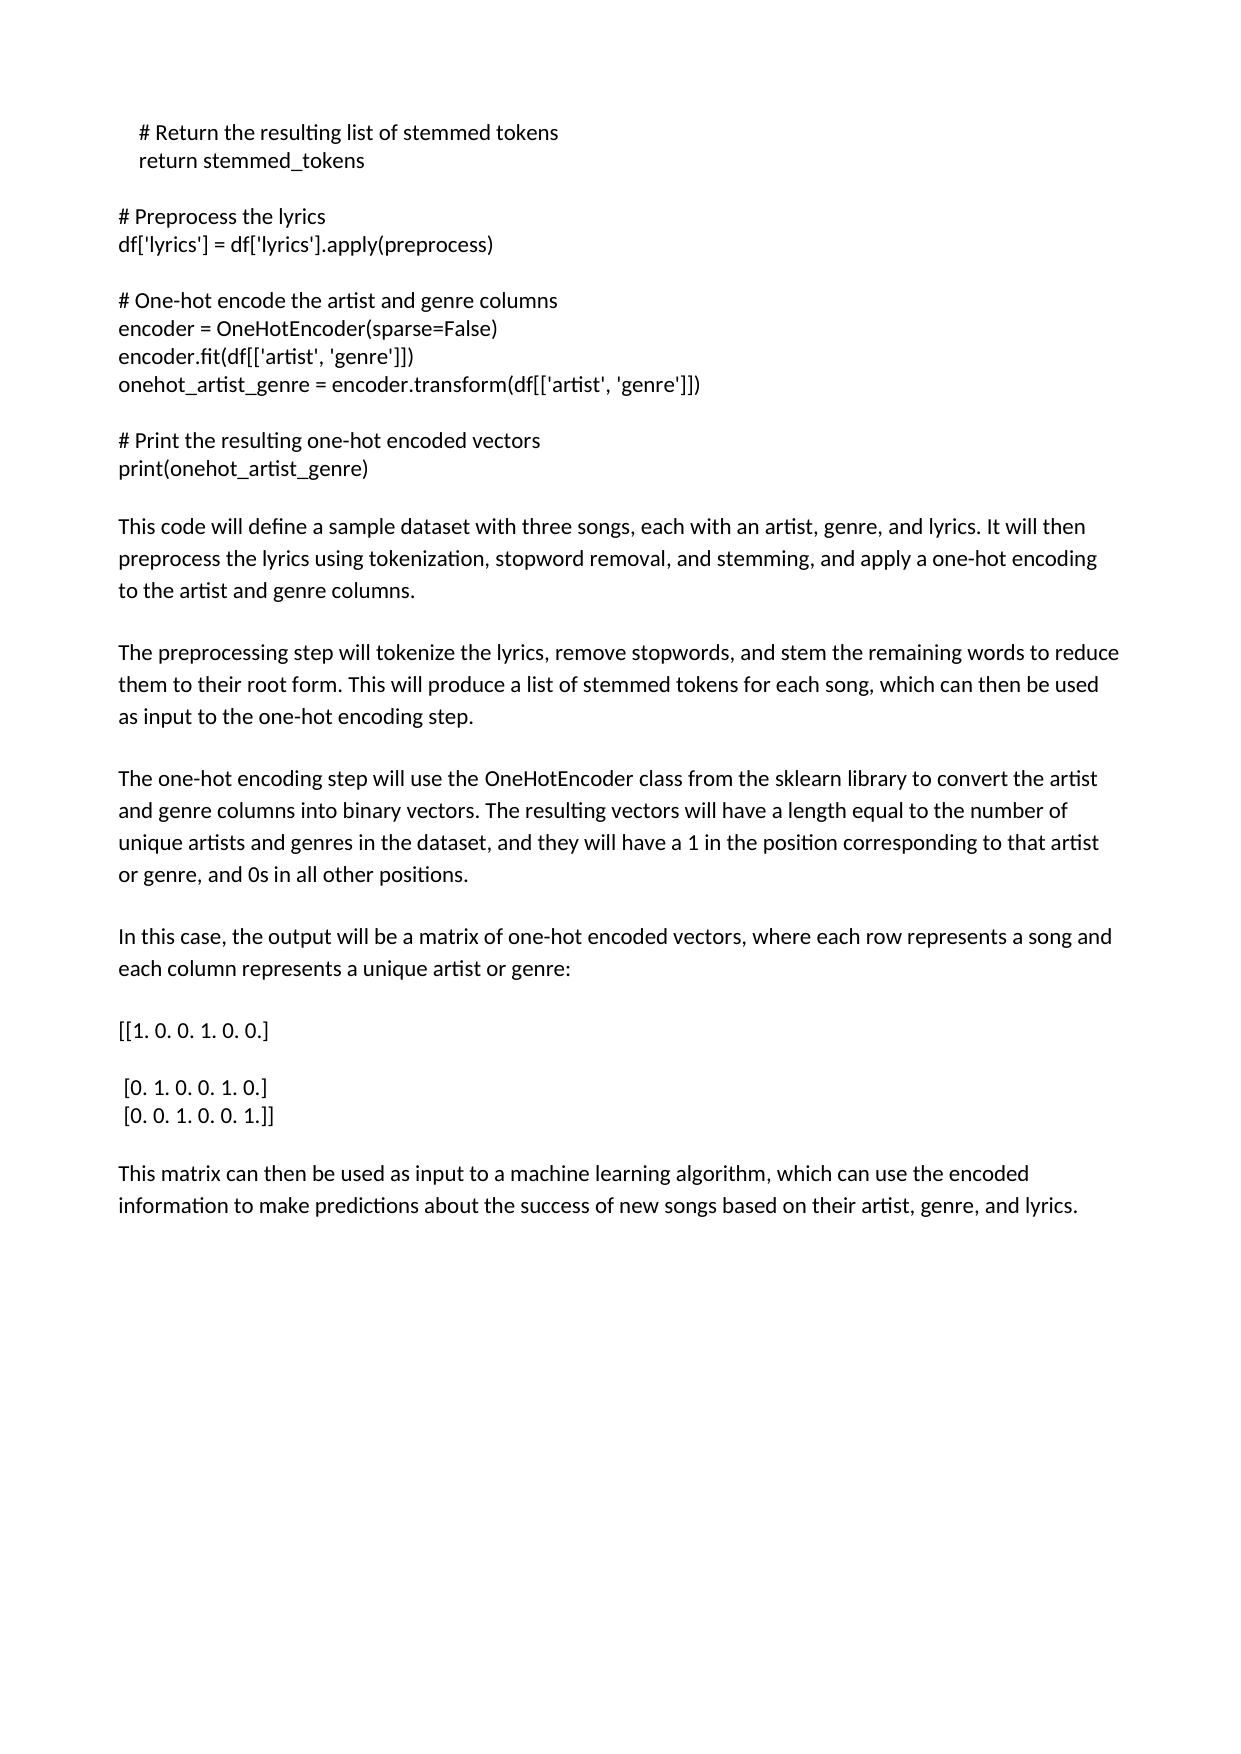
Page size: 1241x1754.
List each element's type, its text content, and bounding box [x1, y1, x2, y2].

text [0. 0. 1. 0. 0. 1.]] [118, 1102, 1122, 1129]
text [[1. 0. 0. 1. 0. 0.] [118, 1016, 1122, 1044]
text encoder = OneHotEncoder(sparse=False) [118, 314, 1122, 342]
text return stemmed_tokens [118, 146, 1122, 174]
text onehot_artist_genre = encoder.transform(df[['artist', 'genre']]) [118, 370, 1122, 398]
text # Preprocess the lyrics [118, 202, 1122, 230]
text encoder.fit(df[['artist', 'genre']]) [118, 342, 1122, 370]
text # Return the resulting list of stemmed tokens [118, 118, 1122, 146]
text In this case, the output will be a matrix of one-hot encoded vectors, where each row represents a song and each column represents a unique artist or genre: [118, 922, 1122, 982]
text # One-hot encode the artist and genre columns [118, 286, 1122, 314]
text print(onehot_artist_genre) [118, 454, 1122, 482]
text The preprocessing step will tokenize the lyrics, remove stopwords, and stem the remaining words to reduce them to their root form. This will produce a list of stemmed tokens for each song, which can then be used as input to the one-hot encoding step. [118, 638, 1122, 730]
text This code will define a sample dataset with three songs, each with an artist, genre, and lyrics. It will then preprocess the lyrics using tokenization, stopword removal, and stemming, and apply a one-hot encoding to the artist and genre columns. [118, 512, 1122, 604]
text [0. 1. 0. 0. 1. 0.] [118, 1073, 1122, 1102]
text # Print the resulting one-hot encoded vectors [118, 426, 1122, 454]
text df['lyrics'] = df['lyrics'].apply(preprocess) [118, 230, 1122, 258]
text This matrix can then be used as input to a machine learning algorithm, which can use the encoded information to make predictions about the success of new songs based on their artist, genre, and lyrics. [118, 1159, 1122, 1219]
text The one-hot encoding step will use the OneHotEncoder class from the sklearn library to convert the artist and genre columns into binary vectors. The resulting vectors will have a length equal to the number of unique artists and genres in the dataset, and they will have a 1 in the position corresponding to that artist or genre, and 0s in all other positions. [118, 764, 1122, 888]
